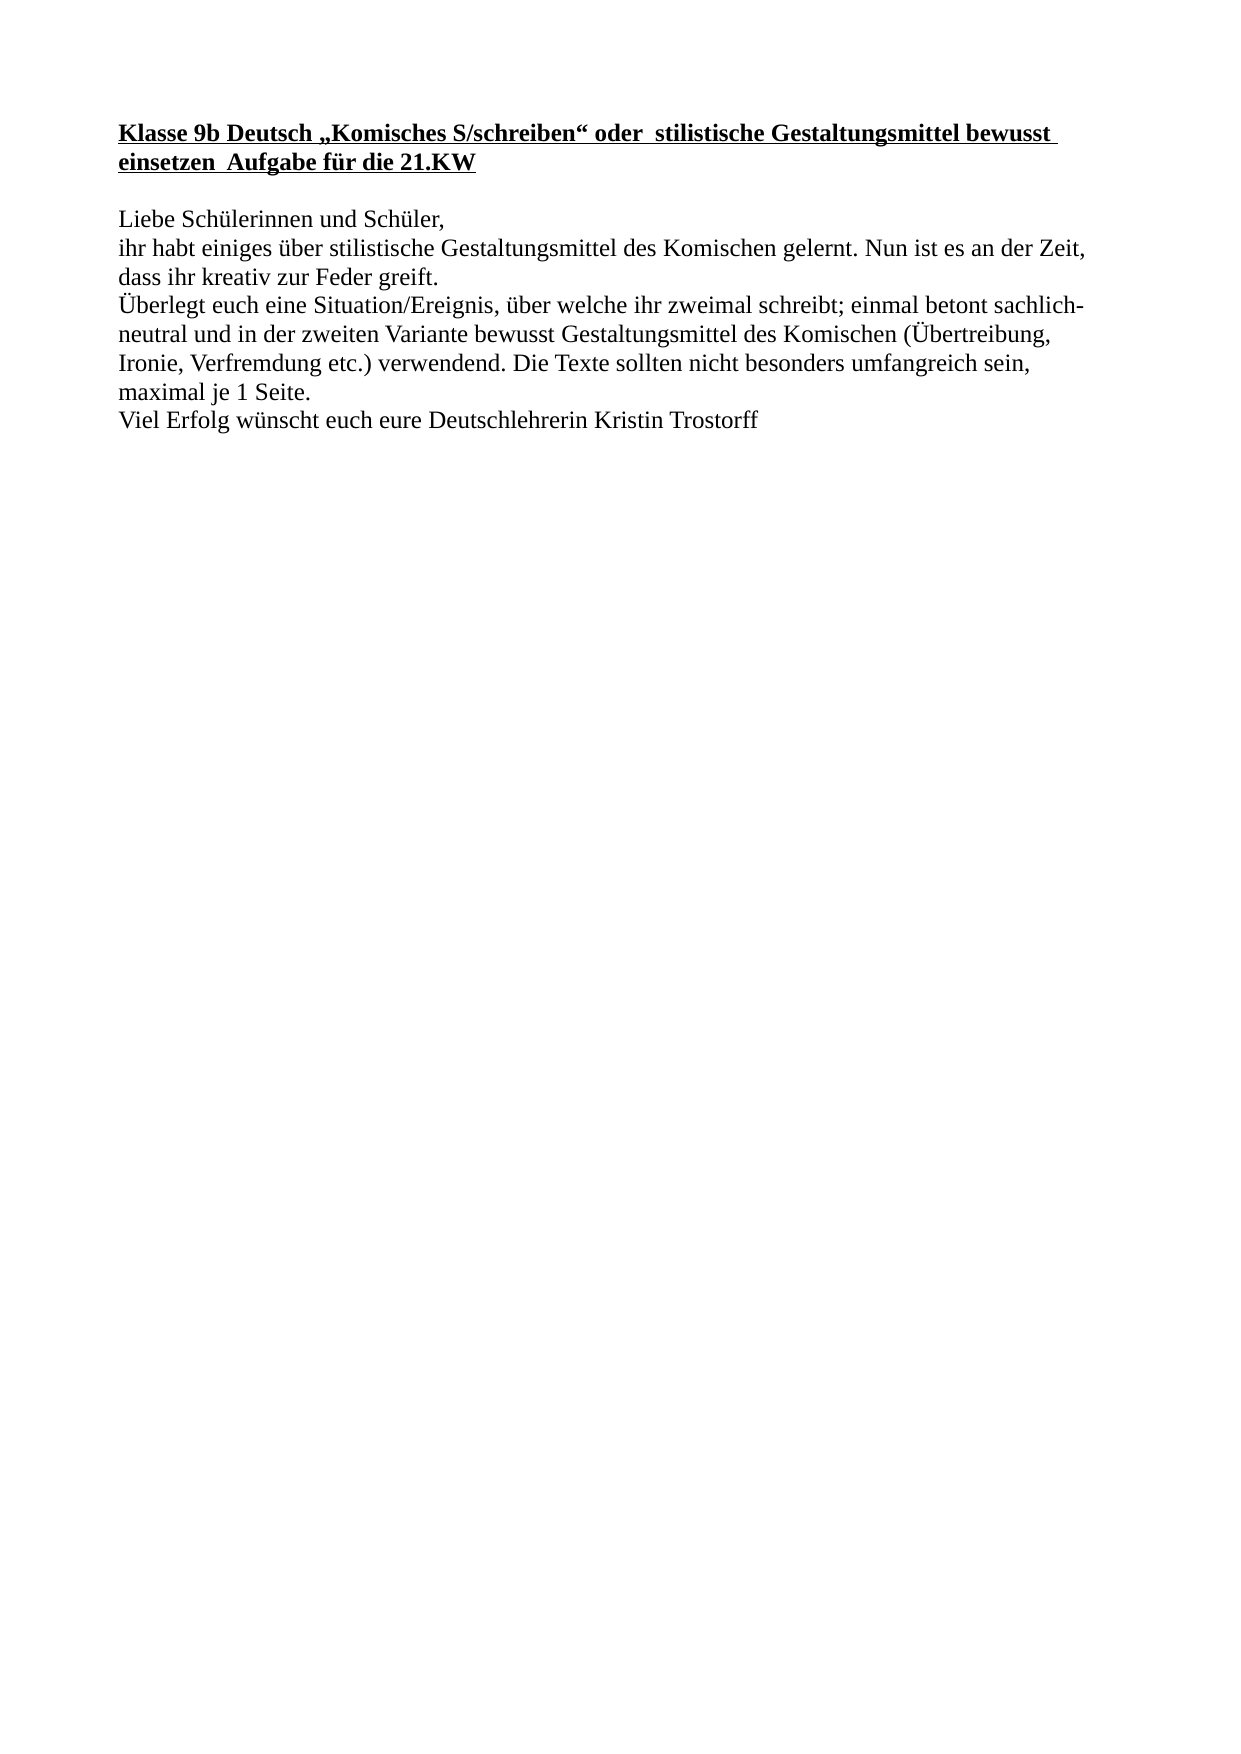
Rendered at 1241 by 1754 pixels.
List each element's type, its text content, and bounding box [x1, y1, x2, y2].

text Überlegt euch eine Situation/Ereignis, über welche ihr zweimal schreibt; einmal betont sachlich-neutral und in der zweiten Variante bewusst Gestaltungsmittel des Komischen (Übertreibung, Ironie, Verfremdung etc.) verwendend. Die Texte sollten nicht besonders umfangreich sein, maximal je 1 Seite. [118, 291, 1122, 406]
text ihr habt einiges über stilistische Gestaltungsmittel des Komischen gelernt. Nun ist es an der Zeit, dass ihr kreativ zur Feder greift. [118, 233, 1122, 291]
text Klasse 9b Deutsch „Komisches S/schreiben“ oder stilistische Gestaltungsmittel bewusst einsetzen Aufgabe für die 21.KW [118, 118, 1122, 176]
text Viel Erfolg wünscht euch eure Deutschlehrerin Kristin Trostorff [118, 406, 1122, 434]
text Liebe Schülerinnen und Schüler, [118, 204, 1122, 233]
